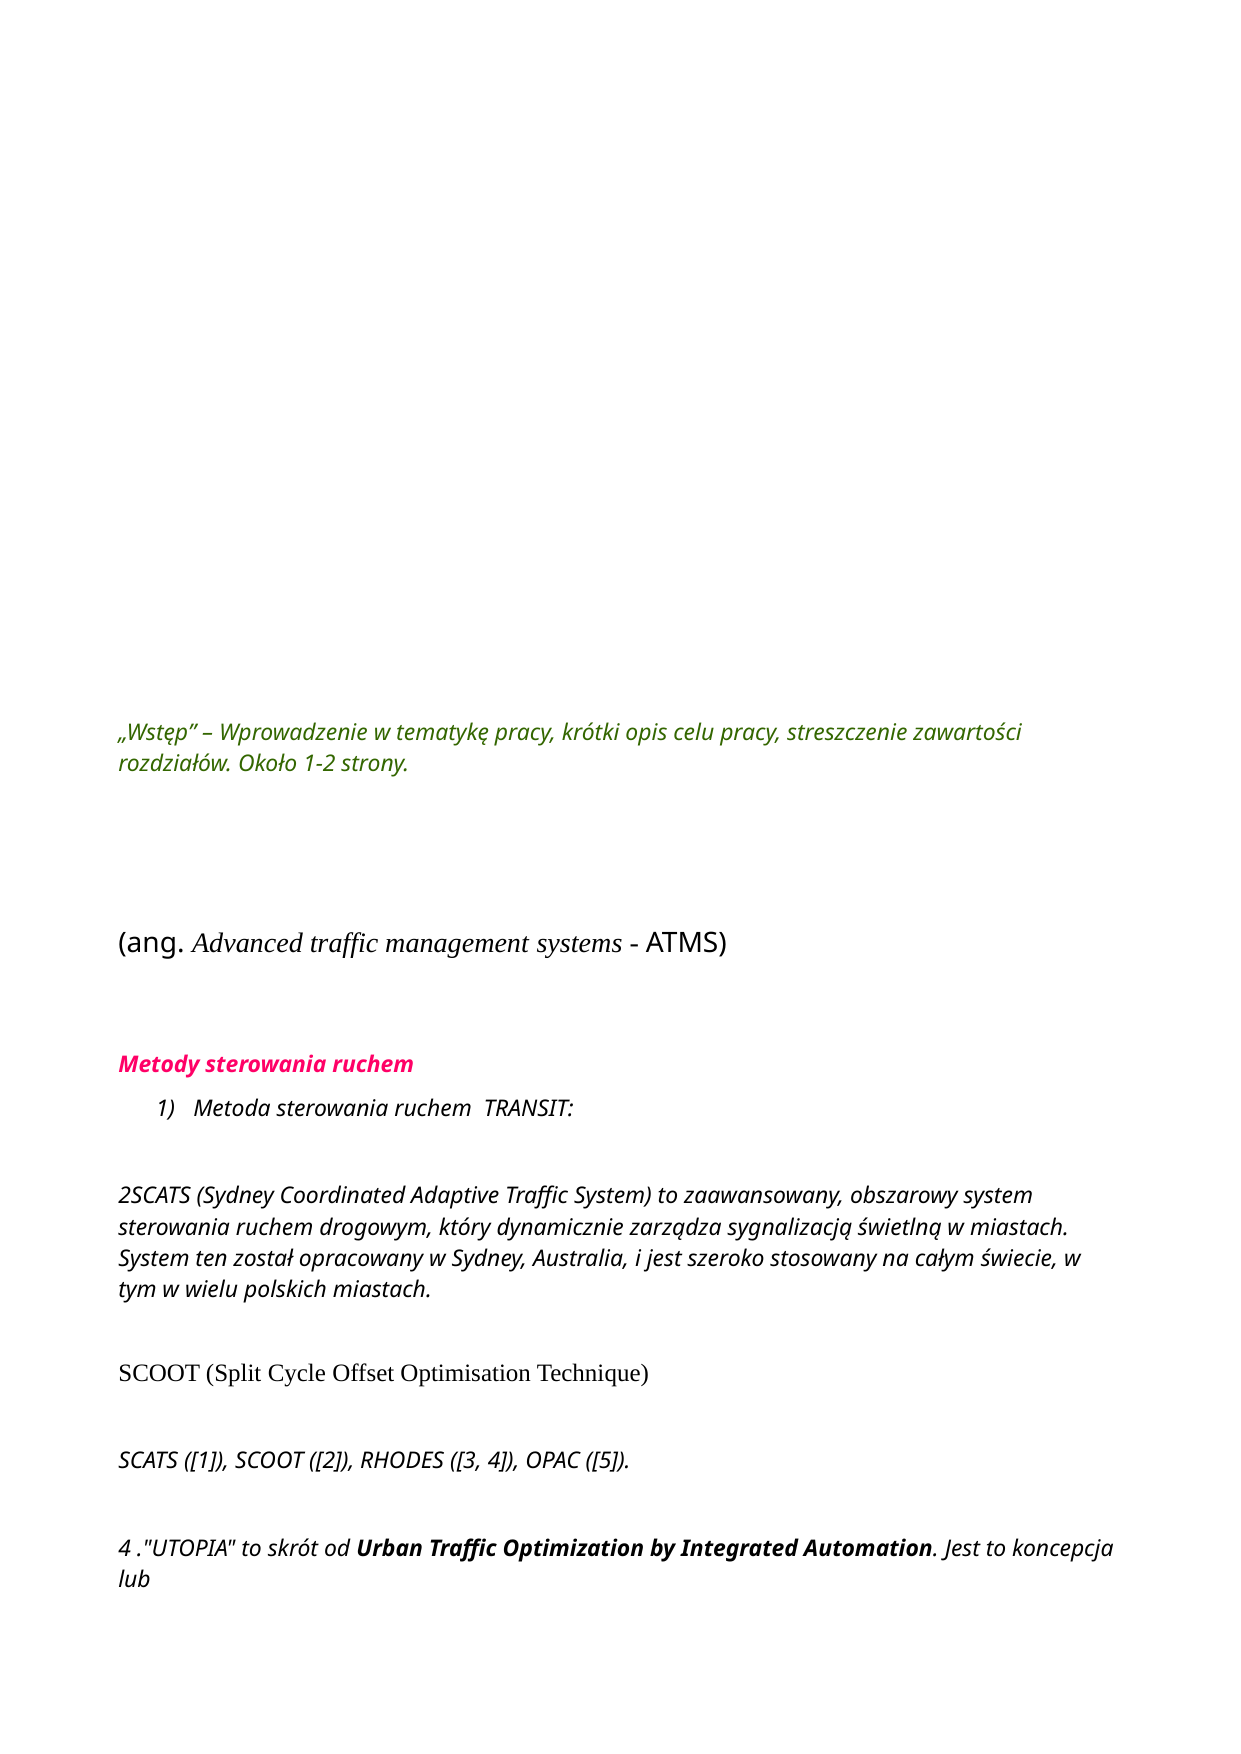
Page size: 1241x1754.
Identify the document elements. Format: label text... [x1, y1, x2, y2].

text 4 ."UTOPIA" to skrót od Urban Traffic Optimization by Integrated Automation. Jest to koncepcja lub [118, 1532, 1122, 1594]
text SCOOT (Split Cycle Offset Optimisation Technique) [118, 1358, 1122, 1387]
list Metoda sterowania ruchem TRANSIT: [156, 1092, 1122, 1123]
text 2SCATS (Sydney Coordinated Adaptive Traffic System) to zaawansowany, obszarowy system sterowania ruchem drogowym, który dynamicznie zarządza sygnalizacją świetlną w miastach. System ten został opracowany w Sydney, Australia, i jest szeroko stosowany na całym świecie, w tym w wielu polskich miastach. [118, 1179, 1122, 1304]
text Metody sterowania ruchem [118, 1048, 1122, 1079]
text SCATS ([1]), SCOOT ([2]), RHODES ([3, 4]), OPAC ([5]). [118, 1444, 1122, 1476]
text (ang. Advanced traffic management systems - ATMS) [118, 922, 1122, 961]
text „Wstęp” – Wprowadzenie w tematykę pracy, krótki opis celu pracy, streszczenie zawartości rozdziałów. Około 1-2 strony. [118, 716, 1122, 778]
